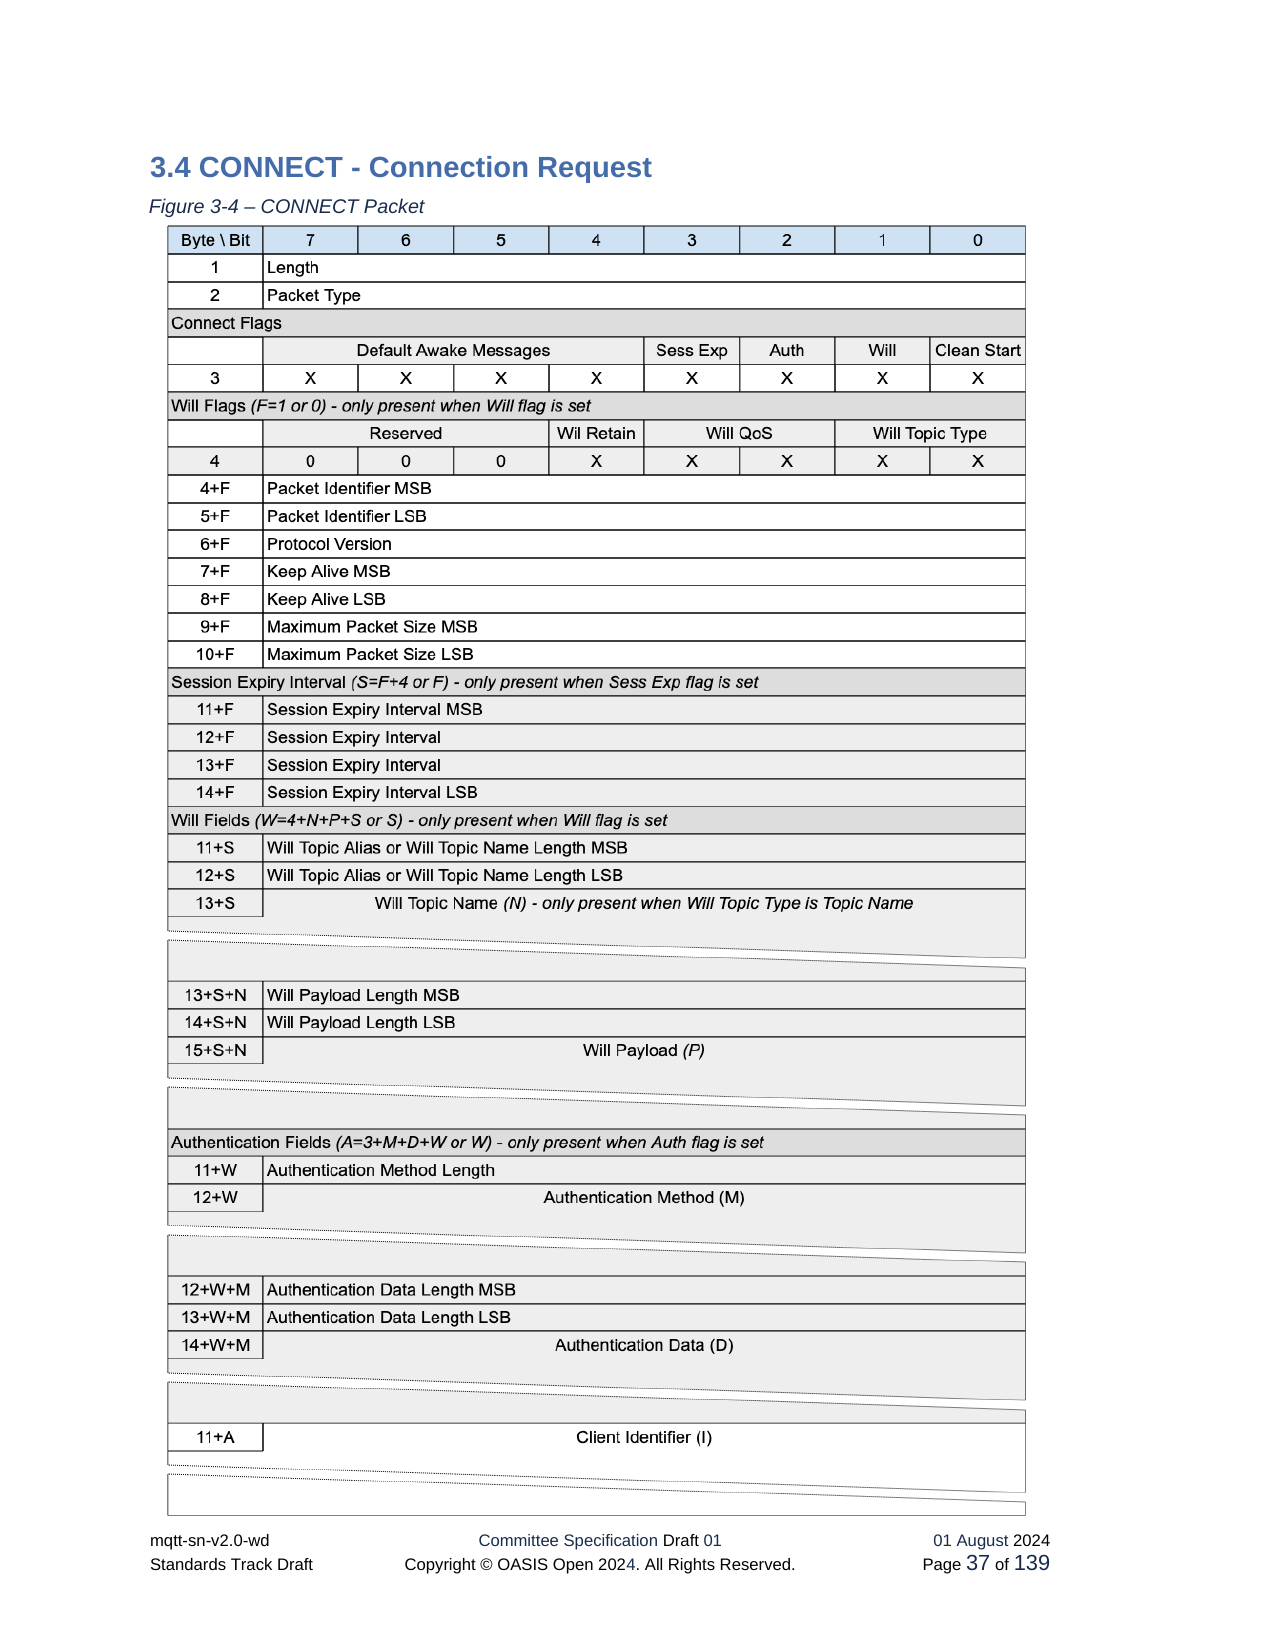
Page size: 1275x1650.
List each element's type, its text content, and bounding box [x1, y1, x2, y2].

text Figure 3-4 – CONNECT Packet [148, 194, 1124, 217]
picture [148, 225, 1026, 1516]
subtitle 3.4 CONNECT - Connection Request [150, 150, 1124, 183]
